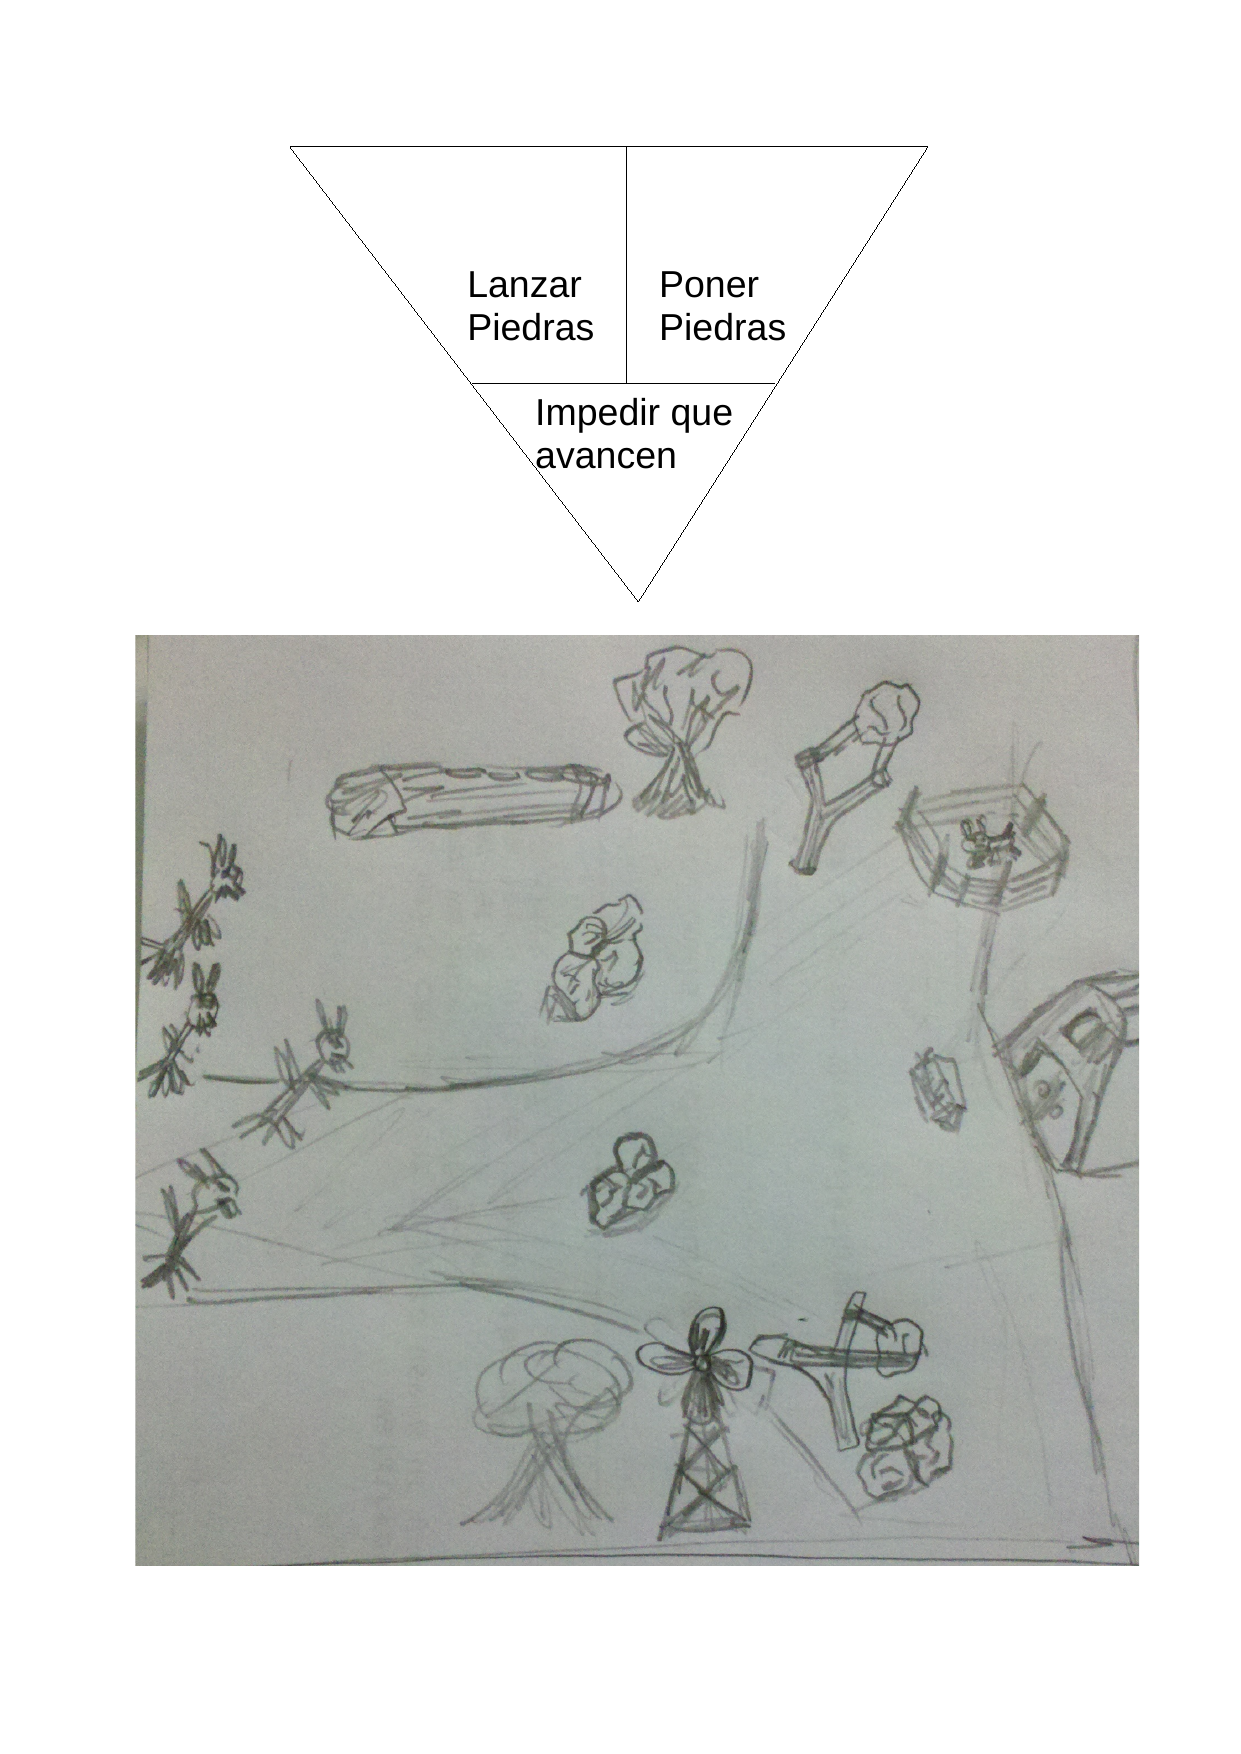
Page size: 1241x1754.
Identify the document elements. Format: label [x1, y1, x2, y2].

picture [135, 635, 1140, 1566]
